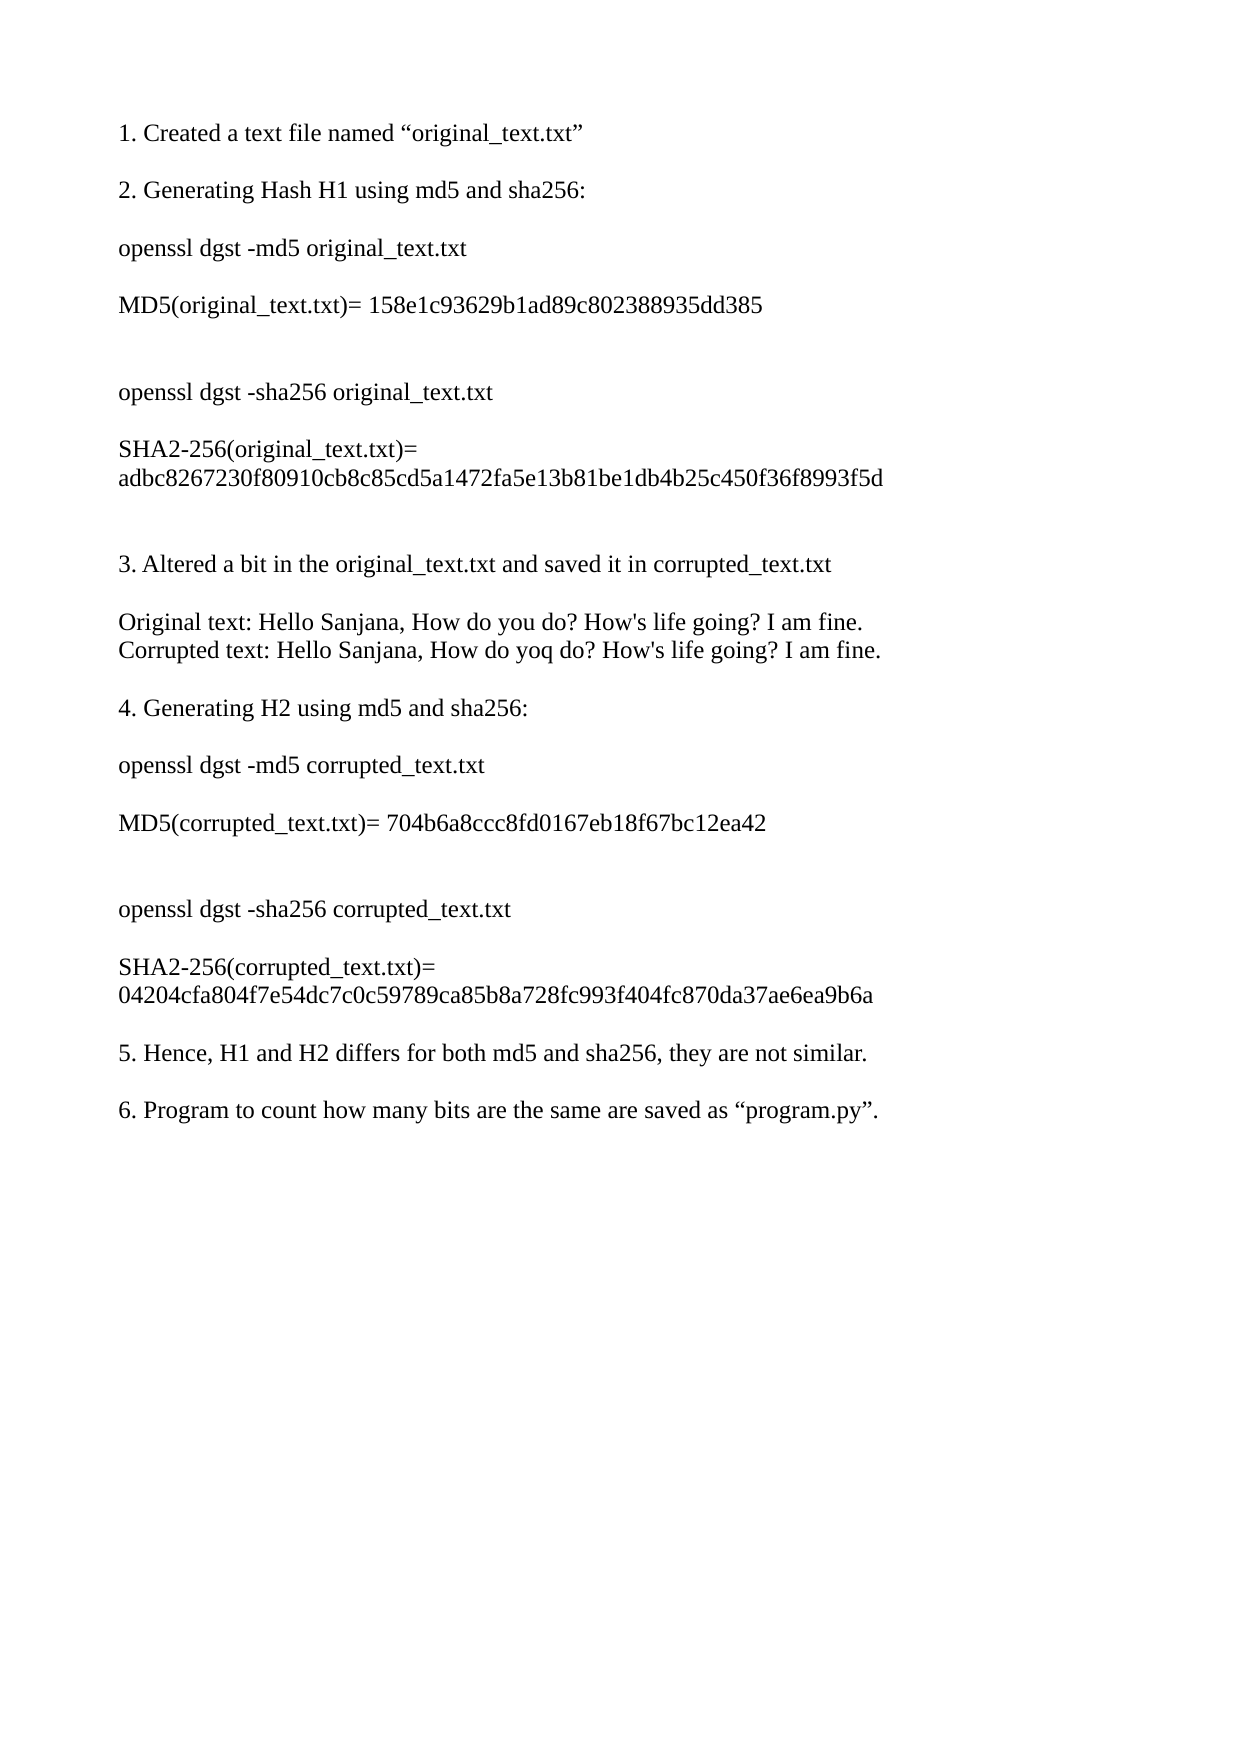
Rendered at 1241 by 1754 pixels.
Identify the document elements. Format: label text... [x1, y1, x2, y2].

text 2. Generating Hash H1 using md5 and sha256: [118, 176, 1122, 204]
text openssl dgst -md5 original_text.txt [118, 233, 1122, 262]
text SHA2-256(corrupted_text.txt)= 04204cfa804f7e54dc7c0c59789ca85b8a728fc993f404fc870da37ae6ea9b6a [118, 952, 1122, 1009]
text 5. Hence, H1 and H2 differs for both md5 and sha256, they are not similar. [118, 1038, 1122, 1067]
text MD5(original_text.txt)= 158e1c93629b1ad89c802388935dd385 [118, 291, 1122, 319]
text 1. Created a text file named “original_text.txt” [118, 118, 1122, 147]
text openssl dgst -md5 corrupted_text.txt [118, 751, 1122, 779]
text 4. Generating H2 using md5 and sha256: [118, 693, 1122, 722]
text openssl dgst -sha256 corrupted_text.txt [118, 894, 1122, 923]
text 3. Altered a bit in the original_text.txt and saved it in corrupted_text.txt [118, 549, 1122, 578]
text 6. Program to count how many bits are the same are saved as “program.py”. [118, 1096, 1122, 1124]
text MD5(corrupted_text.txt)= 704b6a8ccc8fd0167eb18f67bc12ea42 [118, 808, 1122, 837]
text openssl dgst -sha256 original_text.txt [118, 377, 1122, 406]
text SHA2-256(original_text.txt)= adbc8267230f80910cb8c85cd5a1472fa5e13b81be1db4b25c450f36f8993f5d [118, 434, 1122, 492]
text Original text: Hello Sanjana, How do you do? How's life going? I am fine. Corrupted text: Hello Sanjana, How do yoq do? How's life going? I am fine. [118, 607, 1122, 664]
